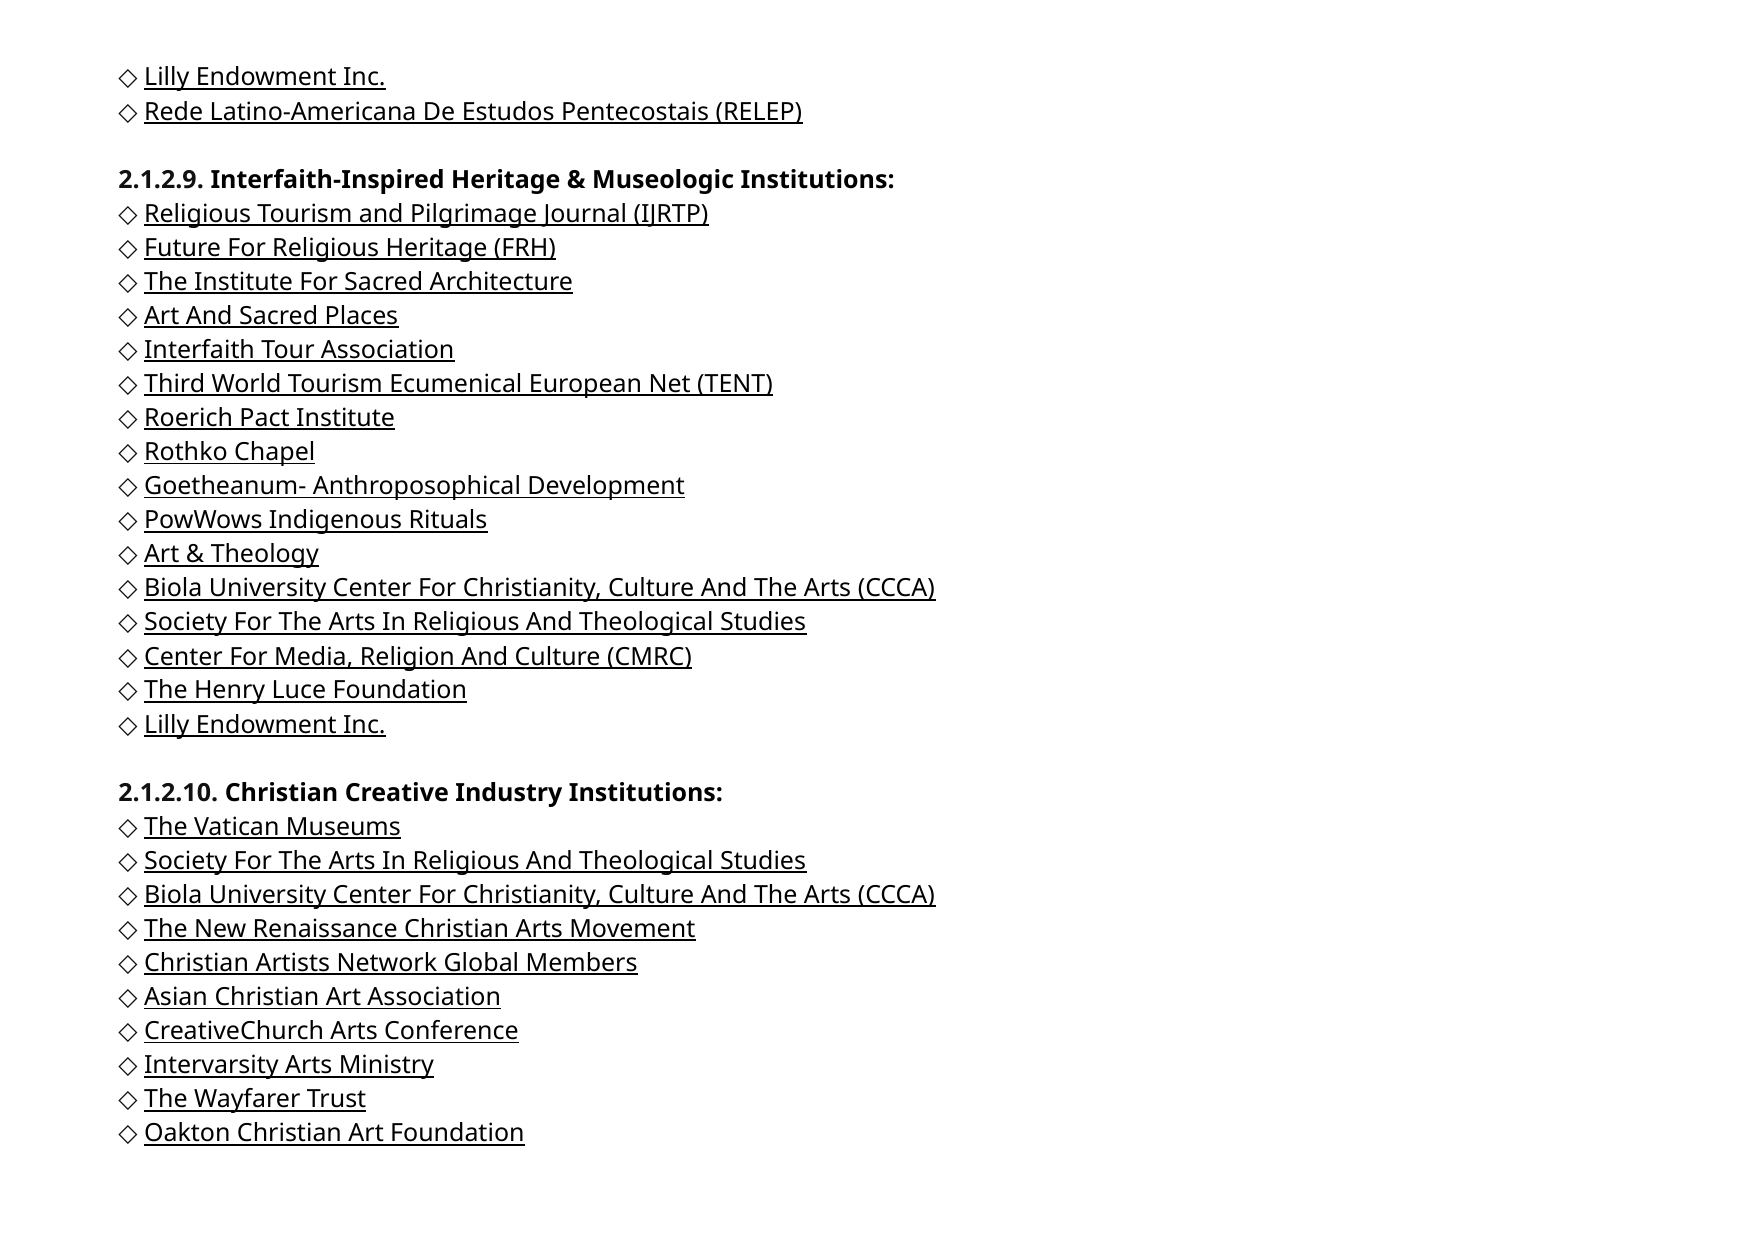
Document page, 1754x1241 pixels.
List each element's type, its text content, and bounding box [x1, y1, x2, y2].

text ◇ The Vatican Museums [118, 808, 1695, 842]
text ◇ Roerich Pact Institute [118, 400, 1695, 434]
text ◇ Biola University Center For Christianity, Culture And The Arts (CCCA) [118, 570, 1695, 604]
text ◇ Society For The Arts In Religious And Theological Studies [118, 604, 1695, 638]
text ◇ Rothko Chapel [118, 434, 1695, 468]
text 2.1.2.10. Christian Creative Industry Institutions: [118, 774, 1695, 808]
text ◇ Biola University Center For Christianity, Culture And The Arts (CCCA) [118, 877, 1695, 911]
text ◇ Goetheanum- Anthroposophical Development [118, 468, 1695, 502]
text ◇ Rede Latino-Americana De Estudos Pentecostais (RELEP) [118, 93, 1695, 127]
text ◇ Future For Religious Heritage (FRH) [118, 229, 1695, 263]
text ◇ The New Renaissance Christian Arts Movement [118, 911, 1695, 945]
text ◇ Lilly Endowment Inc. [118, 59, 1695, 93]
text ◇ Lilly Endowment Inc. [118, 706, 1695, 740]
text ◇ Center For Media, Religion And Culture (CMRC) [118, 638, 1695, 672]
text ◇ CreativeChurch Arts Conference [118, 1013, 1695, 1047]
text ◇ Intervarsity Arts Ministry [118, 1047, 1695, 1081]
text ◇ The Institute For Sacred Architecture [118, 263, 1695, 297]
text ◇ PowWows Indigenous Rituals [118, 502, 1695, 536]
text ◇ Asian Christian Art Association [118, 979, 1695, 1013]
text 2.1.2.9. Interfaith-Inspired Heritage & Museologic Institutions: [118, 161, 1695, 195]
text ◇ Society For The Arts In Religious And Theological Studies [118, 842, 1695, 877]
text ◇ The Wayfarer Trust [118, 1081, 1695, 1115]
text ◇ Oakton Christian Art Foundation [118, 1115, 1695, 1149]
text ◇ Third World Tourism Ecumenical European Net (TENT) [118, 366, 1695, 400]
text ◇ Art And Sacred Places [118, 297, 1695, 332]
text ◇ Religious Tourism and Pilgrimage Journal (IJRTP) [118, 195, 1695, 229]
text ◇ The Henry Luce Foundation [118, 672, 1695, 706]
text ◇ Christian Artists Network Global Members [118, 945, 1695, 979]
text ◇ Interfaith Tour Association [118, 332, 1695, 366]
text ◇ Art & Theology [118, 536, 1695, 570]
